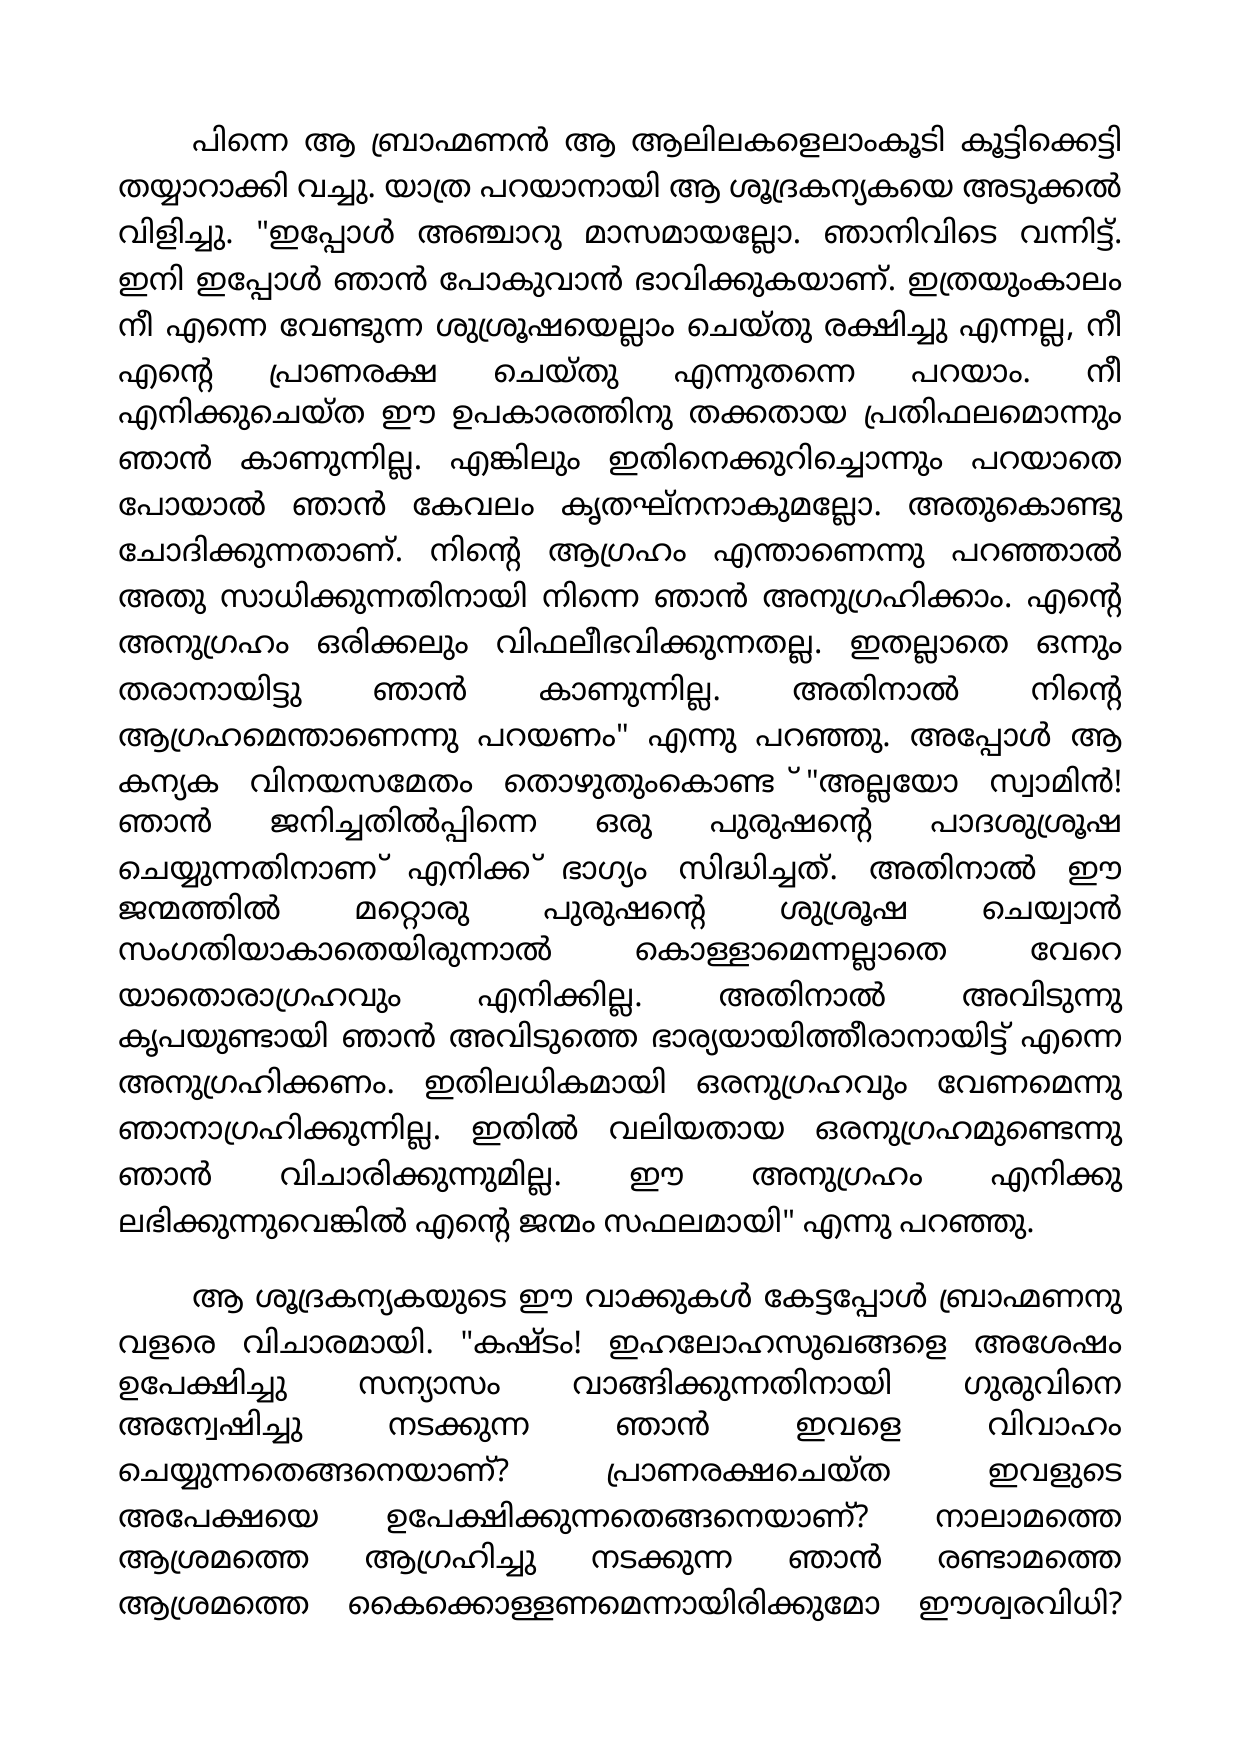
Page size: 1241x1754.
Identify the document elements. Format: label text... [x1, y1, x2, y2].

text പിന്നെ ആ ബ്രാഹ്മണൻ ആ ആലിലകളെലാംകൂടി കൂട്ടിക്കെട്ടി തയ്യാറാക്കി വച്ചു. യാത്ര പറയാനായി ആ ശൂദ്രകന്യകയെ അടുക്കൽ വിളിച്ചു. "ഇപ്പോൾ അഞ്ചാറു മാസമായല്ലോ. ഞാനിവിടെ വന്നിട്ട്. ഇനി ഇപ്പോൾ ഞാൻ പോകുവാൻ ഭാവിക്കുകയാണ്. ഇത്രയുംകാലം നീ എന്നെ വേണ്ടുന്ന ശുശ്രൂ‌ഷയെല്ലാം ചെയ്തു രക്ഷിച്ചു എന്നല്ല, നീ എന്റെ പ്രാണരക്ഷ ചെയ്തു എന്നുതന്നെ പറയാം. നീ എനിക്കുചെയ്ത ഈ ഉപകാരത്തിനു തക്കതായ പ്രതിഫലമൊന്നും ഞാൻ കാണുന്നില്ല. എങ്കിലും ഇതിനെക്കുറിച്ചൊന്നും പറയാതെ പോയാൽ ഞാൻ കേവലം കൃതഘ്നനാകുമല്ലോ. അതുകൊണ്ടു ചോദിക്കുന്നതാണ്. നിന്റെ ആഗ്രഹം എന്താണെന്നു പറഞ്ഞാൽ അതു സാധിക്കുന്നതിനായി നിന്നെ ഞാൻ അനുഗ്രഹിക്കാം. എന്റെ അനുഗ്രഹം ഒരിക്കലും വിഫലീഭവിക്കുന്നതല്ല. ഇതല്ലാതെ ഒന്നും തരാനായിട്ടു ഞാൻ കാണുന്നില്ല. അതിനാൽ നിന്റെ ആഗ്രഹമെന്താണെന്നു പറയണം" എന്നു പറഞ്ഞു. അപ്പോൾ ആ കന്യക വിനയസമേതം തൊഴുതുംകൊണ്ട് "അല്ലയോ സ്വാമിൻ! ഞാൻ ജനിച്ചതിൽപ്പിന്നെ ഒരു പുരു‌ഷന്റെ പാദശുശ്രൂഷ ചെയ്യുന്നതിനാണ് എനിക്ക് ഭാഗ്യം സിദ്ധിച്ചത്. അതിനാൽ ഈ ജന്മത്തിൽ മറ്റൊരു പുരു‌ഷന്റെ ശുശ്രൂഷ ചെയ്വാൻ സംഗതിയാകാതെയിരുന്നാൽ കൊള്ളാമെന്നല്ലാതെ വേറെ യാതൊരാഗ്രഹവും എനിക്കില്ല. അതിനാൽ അവിടുന്നു കൃപയുണ്ടായി ഞാൻ അവിടുത്തെ ഭാര്യയായിത്തീരാനായിട്ട് എന്നെ അനുഗ്രഹിക്കണം. ഇതിലധികമായി ഒരനുഗ്രഹവും വേണമെന്നു ഞാനാഗ്രഹിക്കുന്നില്ല. ഇതിൽ വലിയതായ ഒരനുഗ്രഹമുണ്ടെന്നു ഞാൻ വിചാരിക്കുന്നുമില്ല. ഈ അനുഗ്രഹം എനിക്കു ലഭിക്കുന്നുവെങ്കിൽ എന്റെ ജന്മം സഫലമായി" എന്നു പറഞ്ഞു. [118, 118, 1122, 1245]
text ആ ശൂദ്രകന്യകയുടെ ഈ വാക്കുകൾ കേട്ടപ്പോൾ ബ്രാഹ്മണനു വളരെ വിചാരമായി. "കഷ്ടം! ഇഹലോഹസുഖങ്ങളെ അശേ‌ഷം ഉപേക്ഷിച്ചു സന്യാസം വാങ്ങിക്കുന്നതിനായി ഗുരുവിനെ അന്വേ‌ഷിച്ചു നടക്കുന്ന ഞാൻ ഇവളെ വിവാഹം ചെയ്യുന്നതെങ്ങനെയാണ്? പ്രാണരക്ഷചെയ്ത ഇവളുടെ അപേക്ഷയെ ഉപേക്ഷിക്കുന്നതെങ്ങനെയാണ്? നാലാമത്തെ ആശ്രമത്തെ ആഗ്രഹിച്ചു നടക്കുന്ന ഞാൻ രണ്ടാമത്തെ ആശ്രമത്തെ കൈക്കൊള്ളണമെന്നായിരിക്കുമോ ഈശ്വരവിധി? [118, 1274, 1122, 1627]
